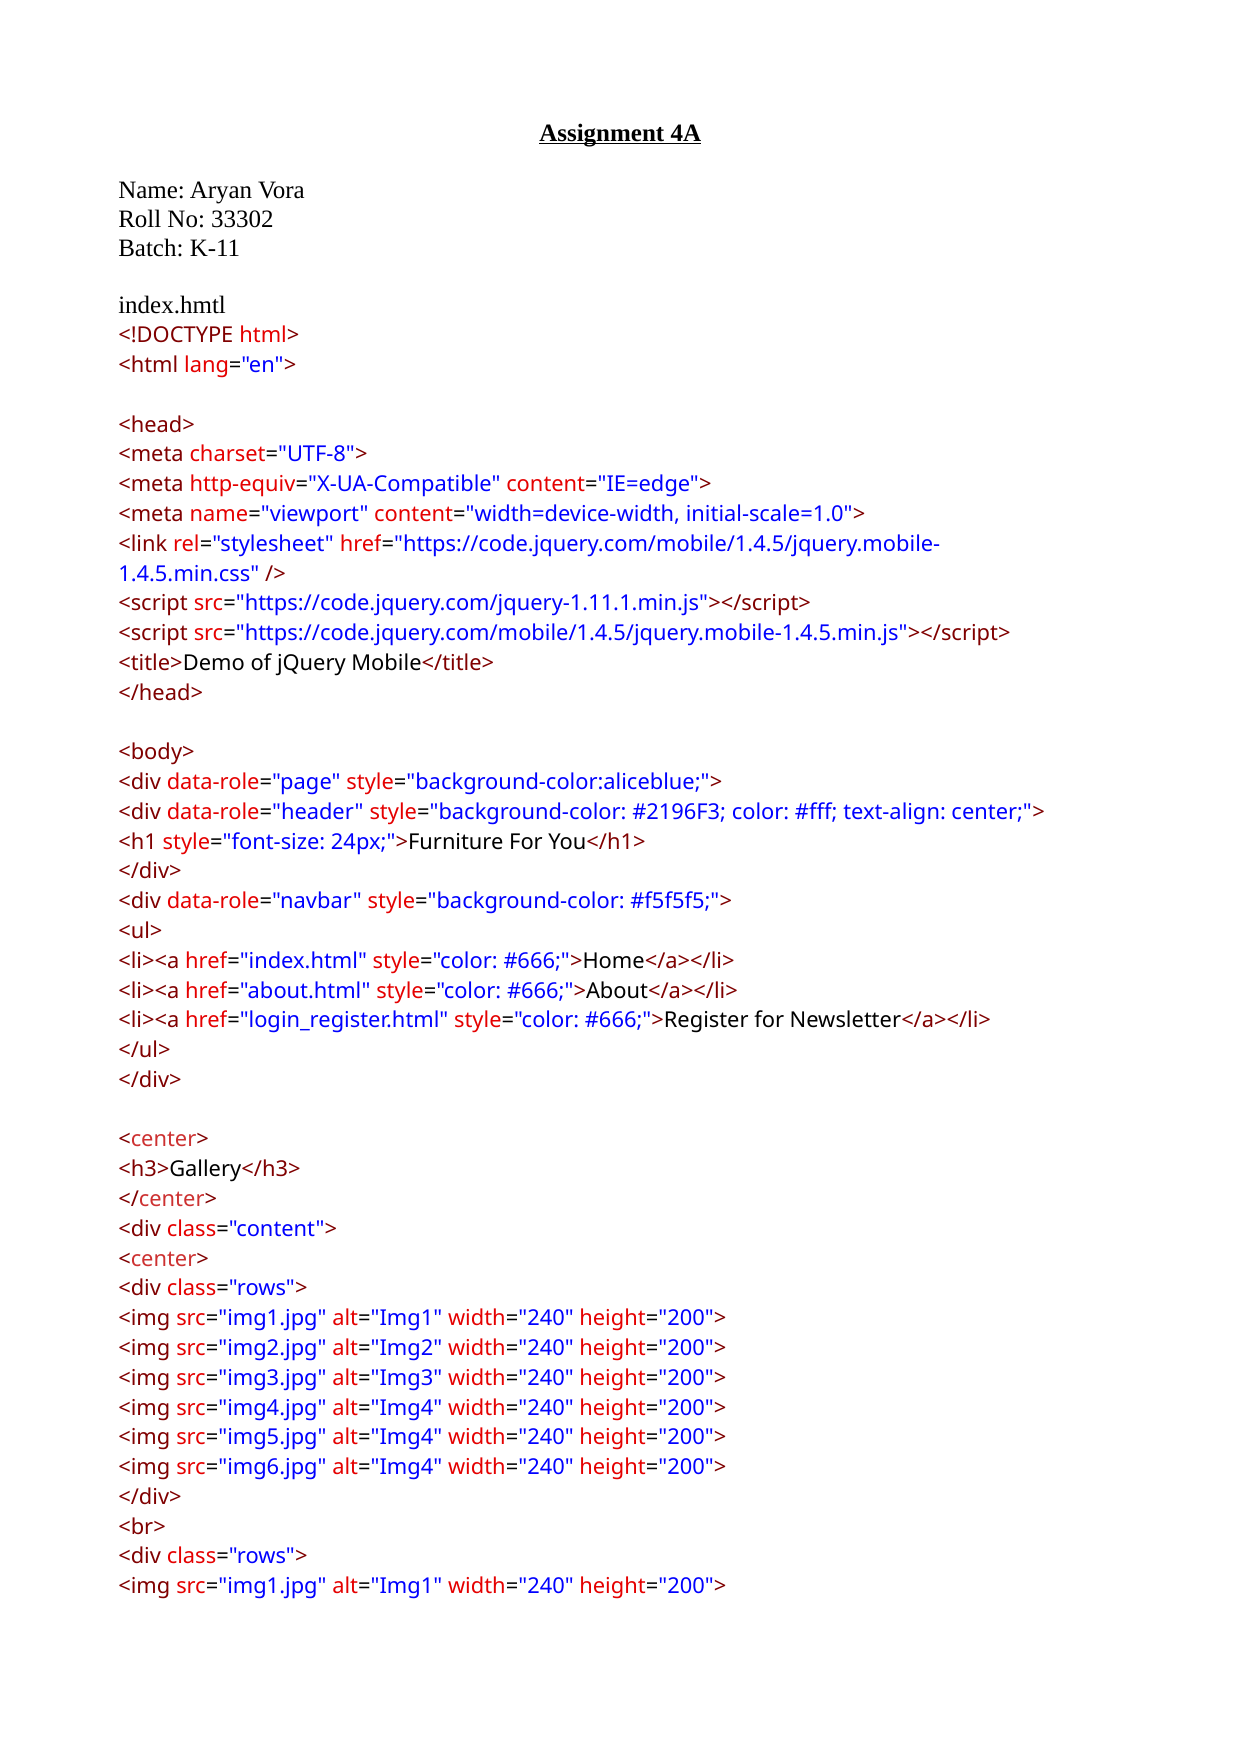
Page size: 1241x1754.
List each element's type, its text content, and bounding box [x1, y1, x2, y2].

text <meta charset="UTF-8"> [118, 438, 1122, 468]
text <div data-role="page" style="background-color:aliceblue;"> [118, 766, 1122, 796]
text <meta http-equiv="X-UA-Compatible" content="IE=edge"> [118, 468, 1122, 498]
text <h1 style="font-size: 24px;">Furniture For You</h1> [118, 826, 1122, 855]
text <img src="img5.jpg" alt="Img4" width="240" height="200"> [118, 1421, 1122, 1451]
text Assignment 4A [118, 118, 1122, 147]
text <meta name="viewport" content="width=device-width, initial-scale=1.0"> [118, 498, 1122, 528]
text <body> [118, 736, 1122, 766]
text <img src="img3.jpg" alt="Img3" width="240" height="200"> [118, 1362, 1122, 1392]
text <link rel="stylesheet" href="https://code.jquery.com/mobile/1.4.5/jquery.mobile- [118, 528, 1122, 558]
text <head> [118, 409, 1122, 438]
text 1.4.5.min.css" /> [118, 558, 1122, 587]
text <img src="img1.jpg" alt="Img1" width="240" height="200"> [118, 1302, 1122, 1332]
text <br> [118, 1511, 1122, 1541]
text <img src="img4.jpg" alt="Img4" width="240" height="200"> [118, 1392, 1122, 1421]
text </div> [118, 1481, 1122, 1511]
text <div class="rows"> [118, 1541, 1122, 1570]
text index.hmtl [118, 291, 1122, 319]
text <li><a href="login_register.html" style="color: #666;">Register for Newsletter</a></li> [118, 1004, 1122, 1034]
text <!DOCTYPE html> [118, 319, 1122, 349]
text <img src="img1.jpg" alt="Img1" width="240" height="200"> [118, 1570, 1122, 1600]
text <h3>Gallery</h3> [118, 1153, 1122, 1183]
text <li><a href="index.html" style="color: #666;">Home</a></li> [118, 945, 1122, 974]
text </center> [118, 1183, 1122, 1213]
text Batch: K-11 [118, 233, 1122, 262]
text <div data-role="navbar" style="background-color: #f5f5f5;"> [118, 885, 1122, 915]
text <html lang="en"> [118, 349, 1122, 379]
text <div class="rows"> [118, 1272, 1122, 1302]
text </head> [118, 677, 1122, 707]
text <script src="https://code.jquery.com/jquery-1.11.1.min.js"></script> [118, 587, 1122, 617]
text </div> [118, 1064, 1122, 1094]
text <title>Demo of jQuery Mobile</title> [118, 647, 1122, 677]
text <div data-role="header" style="background-color: #2196F3; color: #fff; text-align: center;"> [118, 796, 1122, 826]
text <center> [118, 1243, 1122, 1272]
text <script src="https://code.jquery.com/mobile/1.4.5/jquery.mobile-1.4.5.min.js"></script> [118, 617, 1122, 647]
text <li><a href="about.html" style="color: #666;">About</a></li> [118, 974, 1122, 1004]
text <ul> [118, 915, 1122, 945]
text <img src="img2.jpg" alt="Img2" width="240" height="200"> [118, 1332, 1122, 1362]
text <center> [118, 1123, 1122, 1153]
text </ul> [118, 1034, 1122, 1064]
text </div> [118, 855, 1122, 885]
text <div class="content"> [118, 1213, 1122, 1243]
text <img src="img6.jpg" alt="Img4" width="240" height="200"> [118, 1451, 1122, 1481]
text Name: Aryan Vora Roll No: 33302 [118, 176, 1122, 233]
